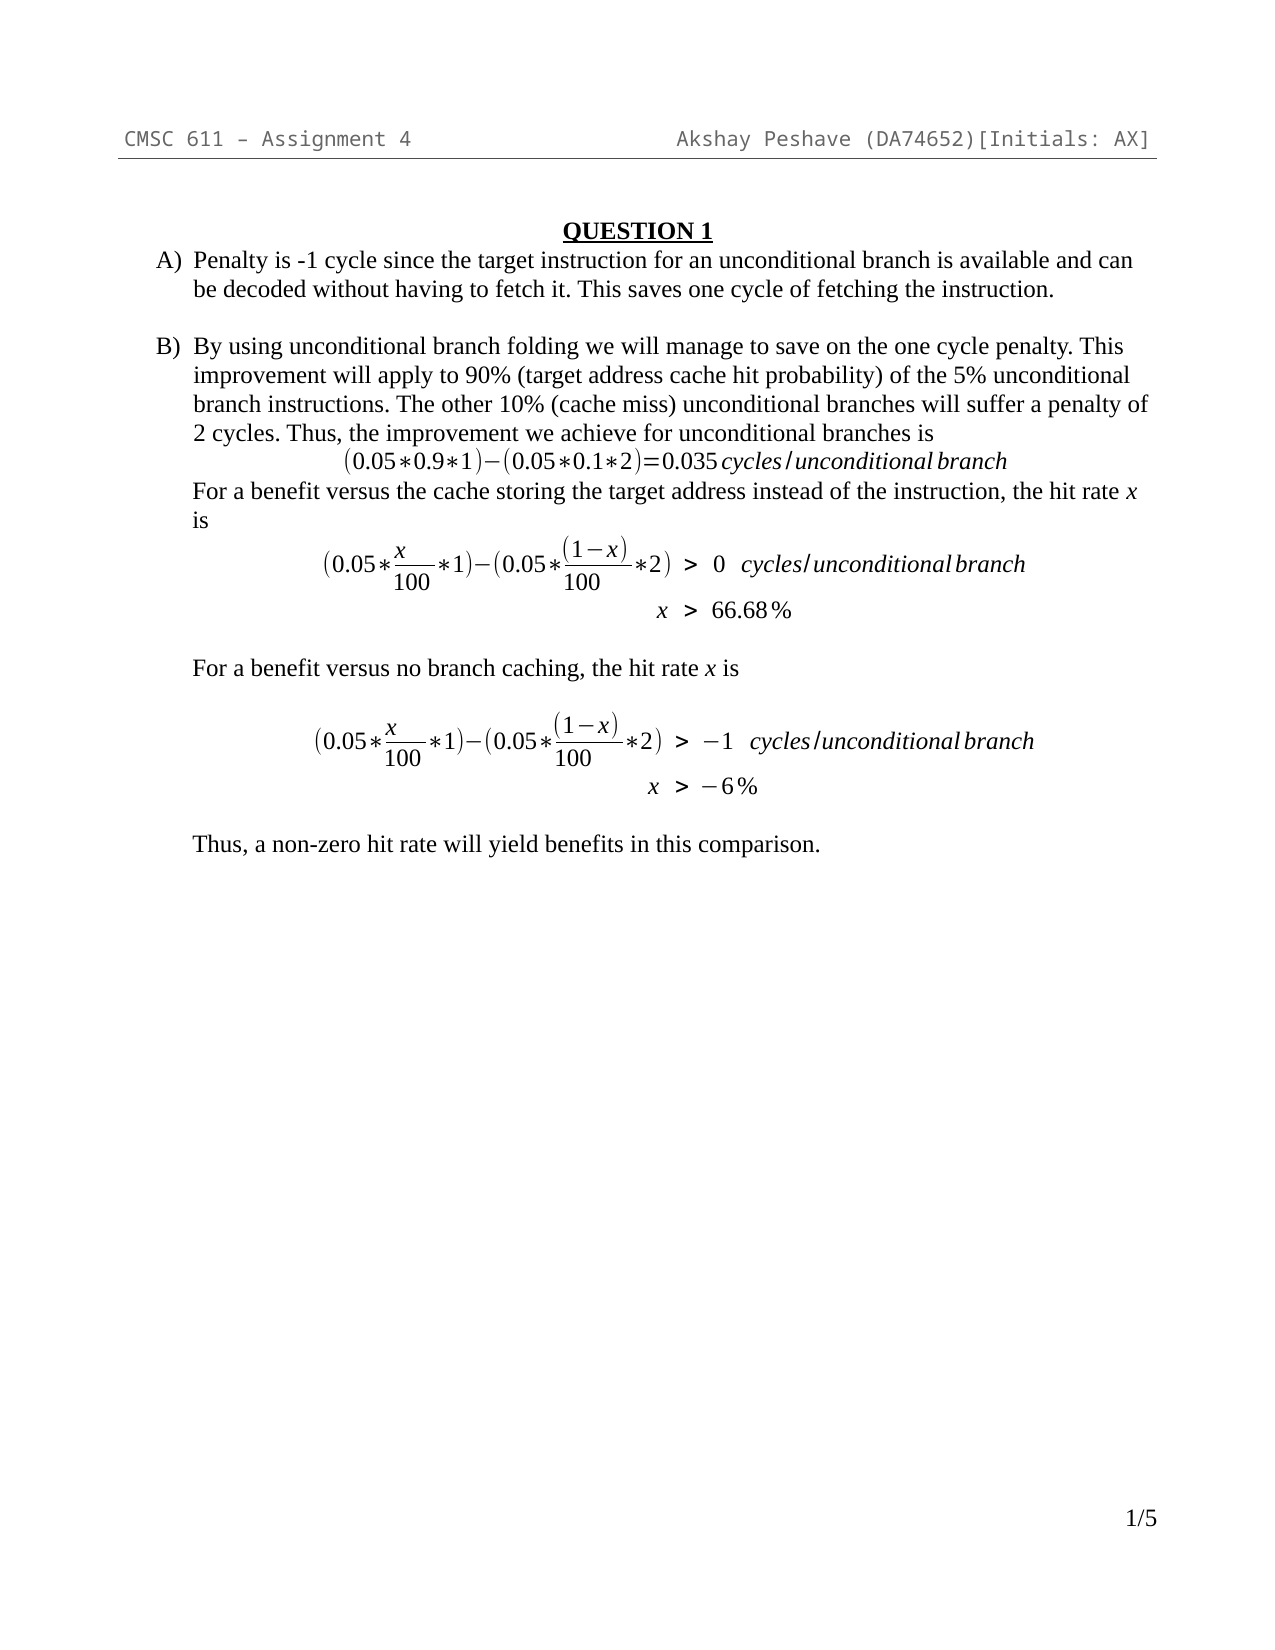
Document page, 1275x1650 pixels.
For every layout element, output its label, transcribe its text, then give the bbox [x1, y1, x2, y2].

list Penalty is -1 cycle since the target instruction for an unconditional branch is available and can be decoded without having to fetch it. This saves one cycle of fetching the instruction. [156, 245, 1157, 303]
text For a benefit versus no branch caching, the hit rate x is [118, 653, 1157, 682]
text For a benefit versus the cache storing the target address instead of the instruction, the hit rate x is [118, 476, 1157, 534]
list By using unconditional branch folding we will manage to save on the one cycle penalty. This improvement will apply to 90% (target address cache hit probability) of the 5% unconditional branch instructions. The other 10% (cache miss) unconditional branches will suffer a penalty of 2 cycles. Thus, the improvement we achieve for unconditional branches is [156, 331, 1157, 446]
text Thus, a non-zero hit rate will yield benefits in this comparison. [118, 829, 1157, 858]
text QUESTION 1 [118, 216, 1157, 245]
